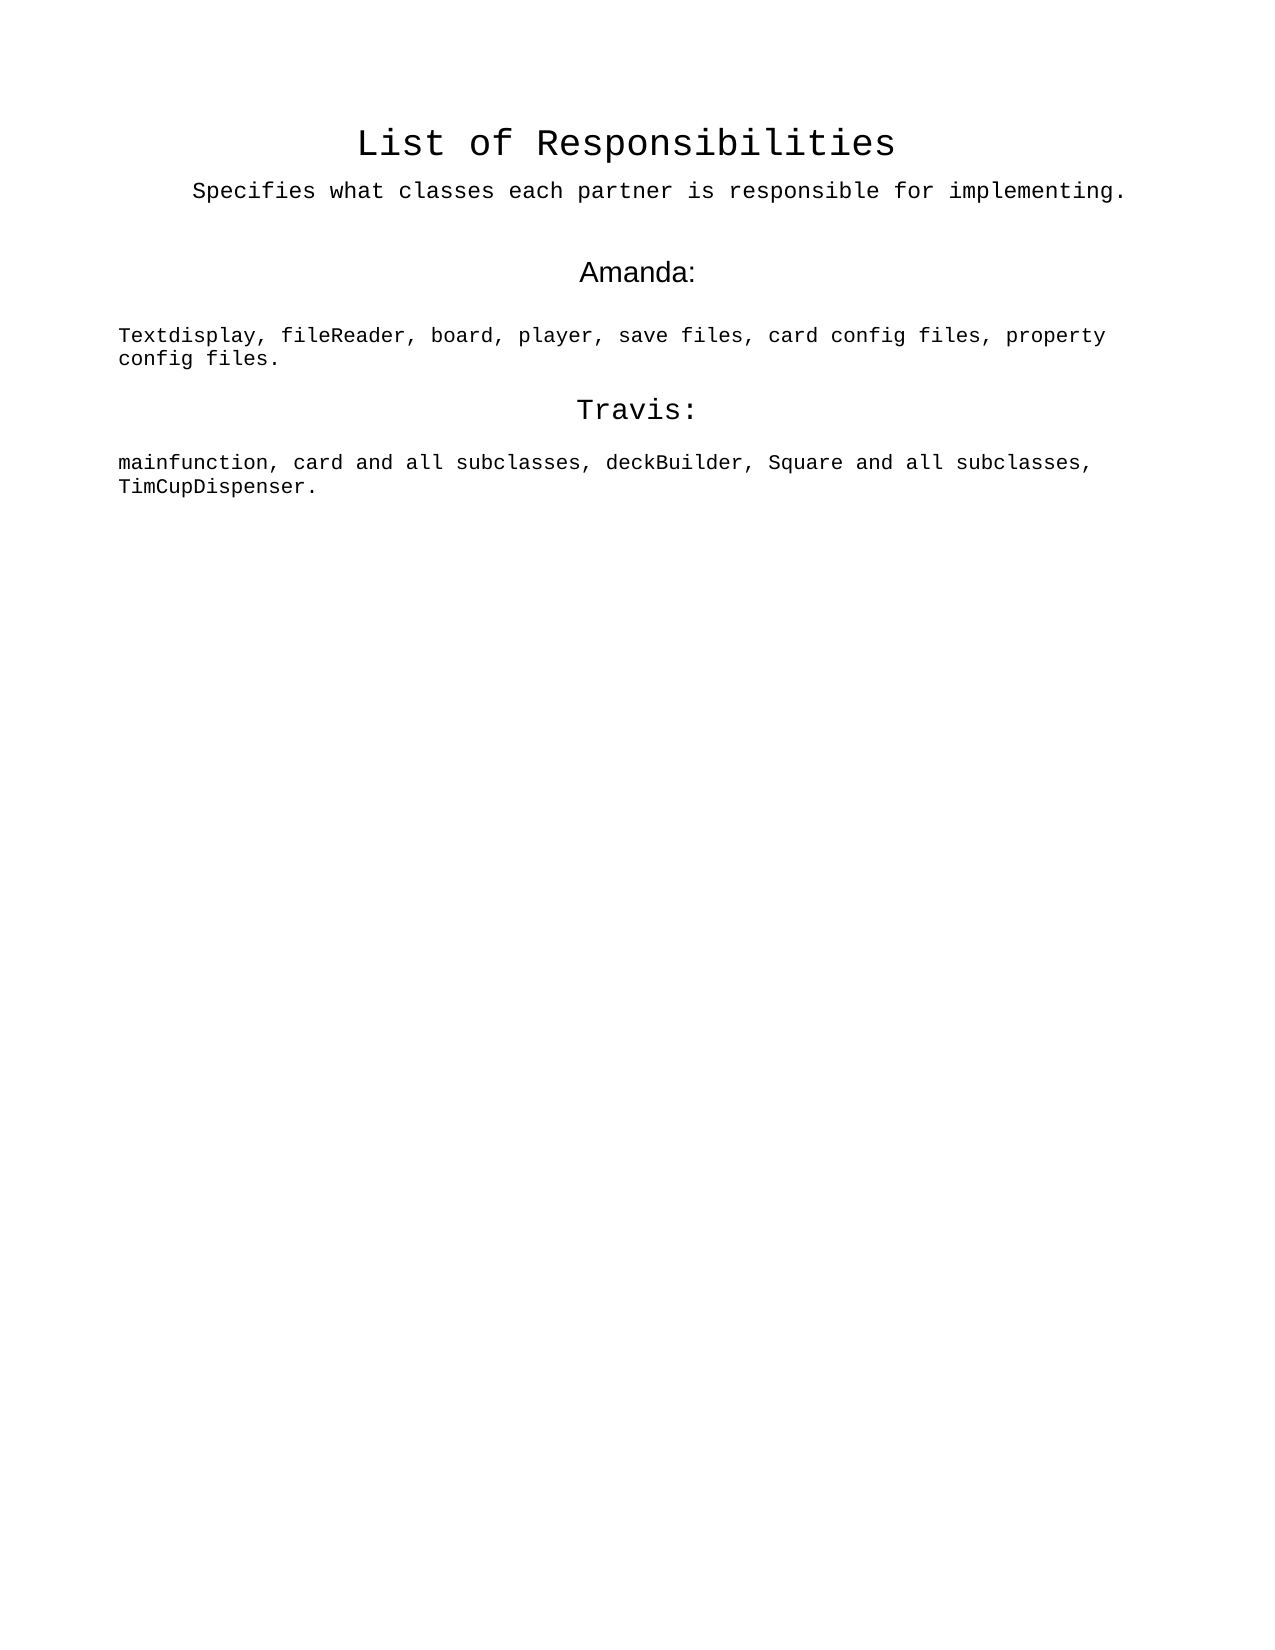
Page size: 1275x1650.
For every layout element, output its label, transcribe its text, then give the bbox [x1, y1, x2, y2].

subtitle Amanda: [118, 255, 1157, 288]
subtitle List of Responsibilities [118, 124, 1157, 167]
text Travis: [118, 396, 1157, 428]
text Textdisplay, fileReader, board, player, save files, card config files, property config files. [118, 324, 1157, 372]
text Specifies what classes each partner is responsible for implementing. [118, 179, 1157, 205]
text mainfunction, card and all subclasses, deckBuilder, Square and all subclasses, TimCupDispenser. [118, 452, 1157, 499]
